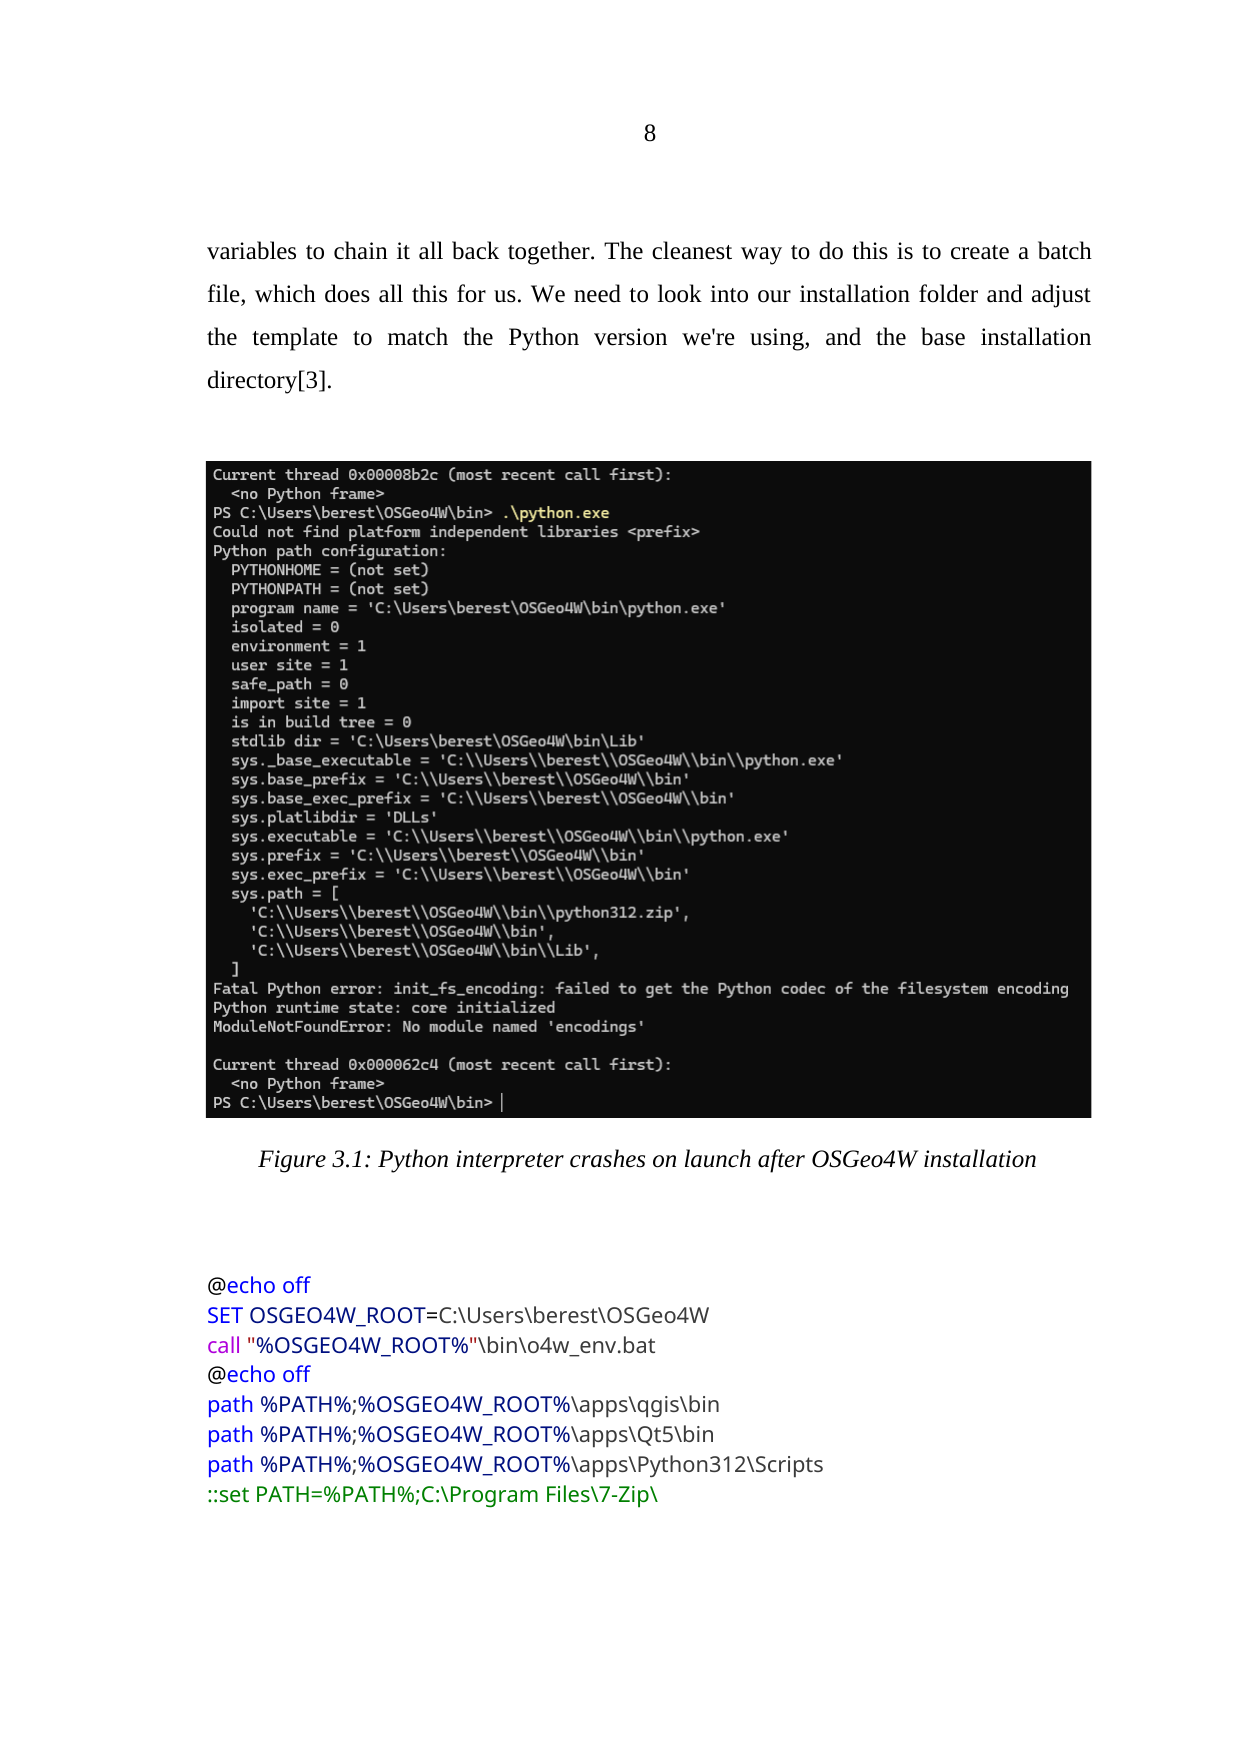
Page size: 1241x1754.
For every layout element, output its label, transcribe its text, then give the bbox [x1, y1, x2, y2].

table_header @echo off SET OSGEO4W_ROOT=C:\Users\berest\OSGeo4W call "%OSGEO4W_ROOT%"\bin\o4w_env.bat @echo off path %PATH%;%OSGEO4W_ROOT%\apps\qgis\bin path %PATH%;%OSGEO4W_ROOT%\apps\Qt5\bin path %PATH%;%OSGEO4W_ROOT%\apps\Python312\Scripts ::set PATH=%PATH%;C:\Program Files\7-Zip\ [207, 1270, 1097, 1508]
picture [205, 461, 1092, 1118]
text Figure 3.1: Python interpreter crashes on launch after OSGeo4W installation [206, 1118, 1092, 1173]
text variables to chain it all back together. The cleanest way to do this is to create a batch file, which does all this for us. We need to look into our installation folder and adjust the template to match the Python version we're using, and the base installation directory[3]. [207, 236, 1092, 394]
